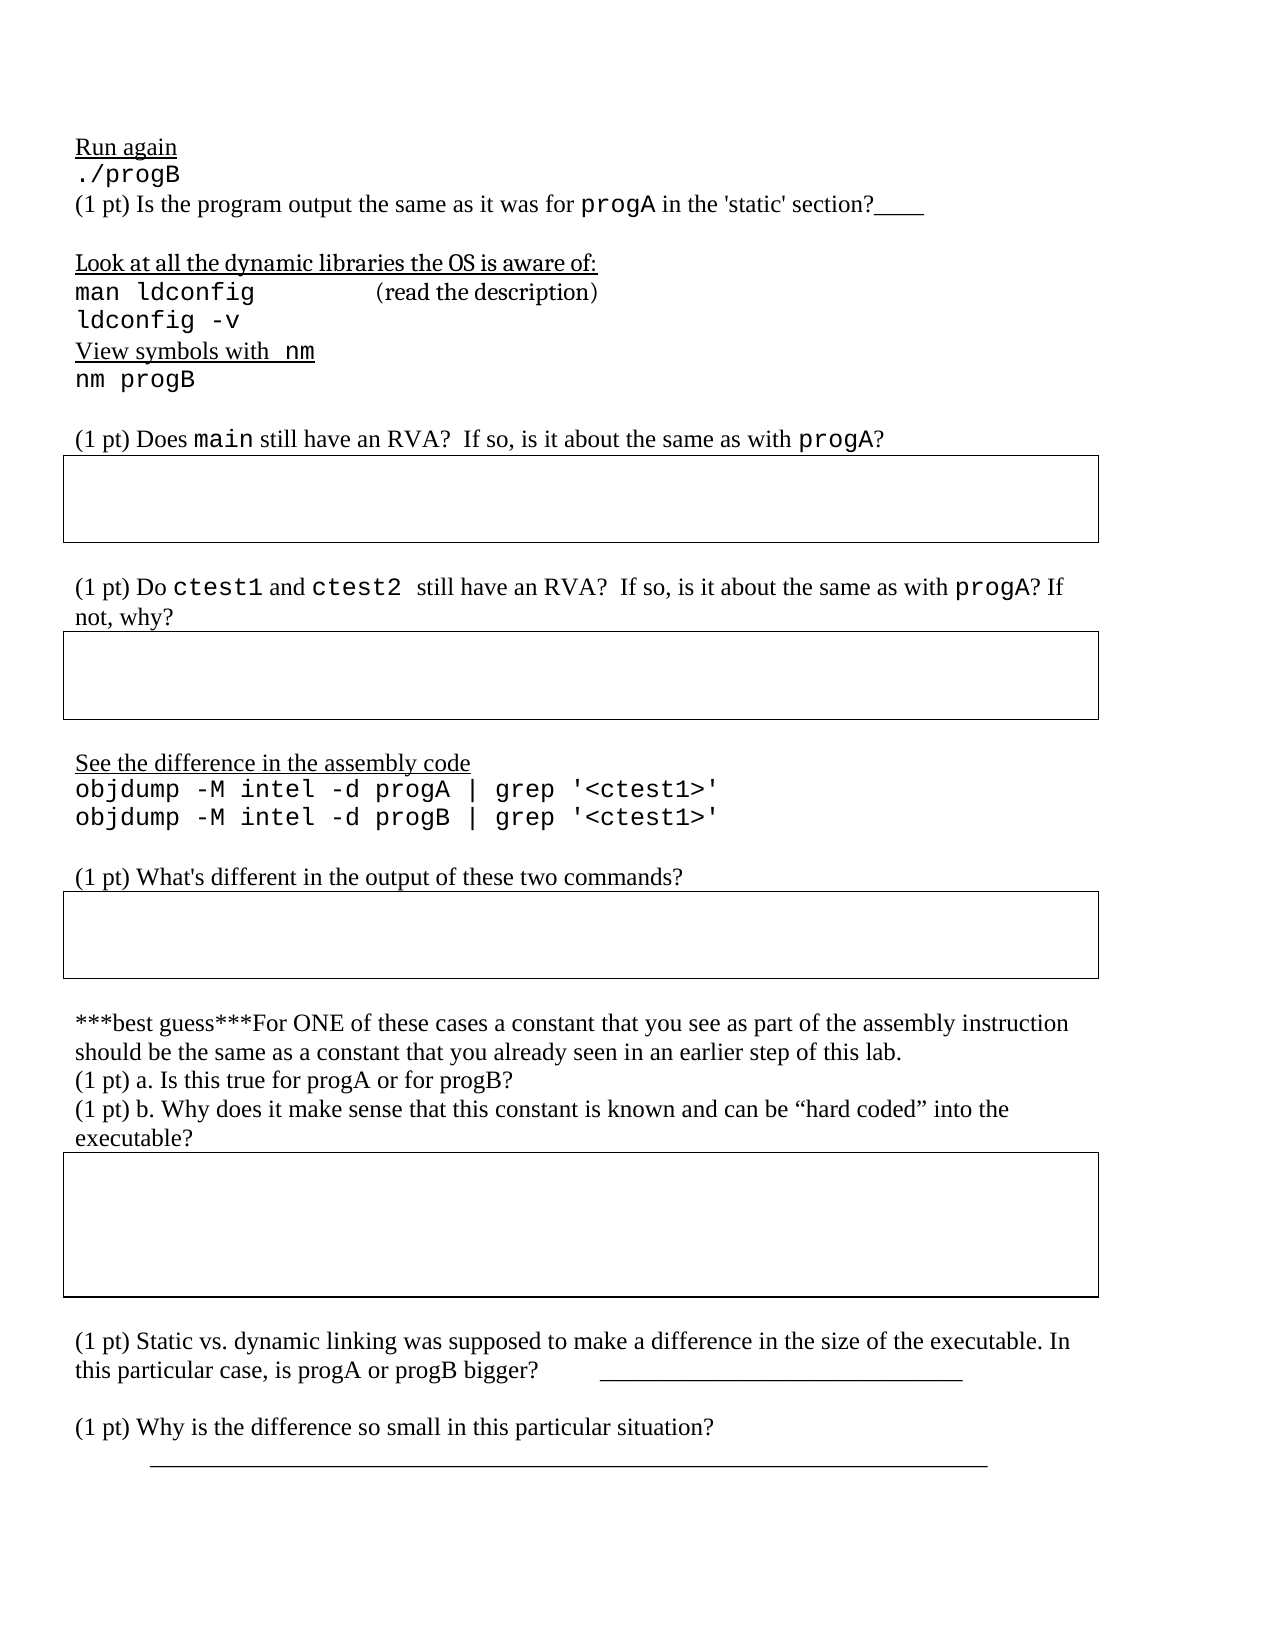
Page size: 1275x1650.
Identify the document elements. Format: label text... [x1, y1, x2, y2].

text ***best guess***For ONE of these cases a constant that you see as part of the assembly instruction should be the same as a constant that you already seen in an earlier step of this lab. [75, 1008, 1087, 1065]
text View symbols with nm [75, 336, 1087, 367]
text Run again [75, 132, 1087, 161]
text See the difference in the assembly code [75, 748, 1087, 777]
text man ldconfig (read the description) [75, 278, 1087, 308]
text nm progB [75, 367, 1087, 395]
text (1 pt) What's different in the output of these two commands? [75, 862, 1087, 891]
table_header [64, 1153, 1098, 1296]
table_header [64, 892, 1098, 978]
text ./progB [75, 161, 1087, 189]
text (1 pt) Does main still have an RVA? If so, is it about the same as with progA? [75, 424, 1087, 455]
text (1 pt) a. Is this true for progA or for progB? [75, 1065, 1087, 1094]
text ldconfig -v [75, 308, 1087, 336]
table_header [64, 456, 1098, 542]
text objdump -M intel -d progB | grep '<ctest1>' [75, 805, 1087, 833]
text (1 pt) Is the program output the same as it was for progA in the 'static' section?____ [75, 189, 1087, 220]
text objdump -M intel -d progA | grep '<ctest1>' [75, 777, 1087, 805]
text (1 pt) Static vs. dynamic linking was supposed to make a difference in the size of the executable. In this particular case, is progA or progB bigger? _____________________________ [75, 1326, 1087, 1384]
text Look at all the dynamic libraries the OS is aware of: [75, 249, 1087, 278]
text (1 pt) Do ctest1 and ctest2 still have an RVA? If so, is it about the same as with progA? If not, why? [75, 572, 1087, 631]
text (1 pt) b. Why does it make sense that this constant is known and can be “hard coded” into the executable? [75, 1094, 1087, 1152]
text (1 pt) Why is the difference so small in this particular situation? ___________________________________________________________________ [75, 1412, 1087, 1470]
table_header [64, 632, 1098, 718]
